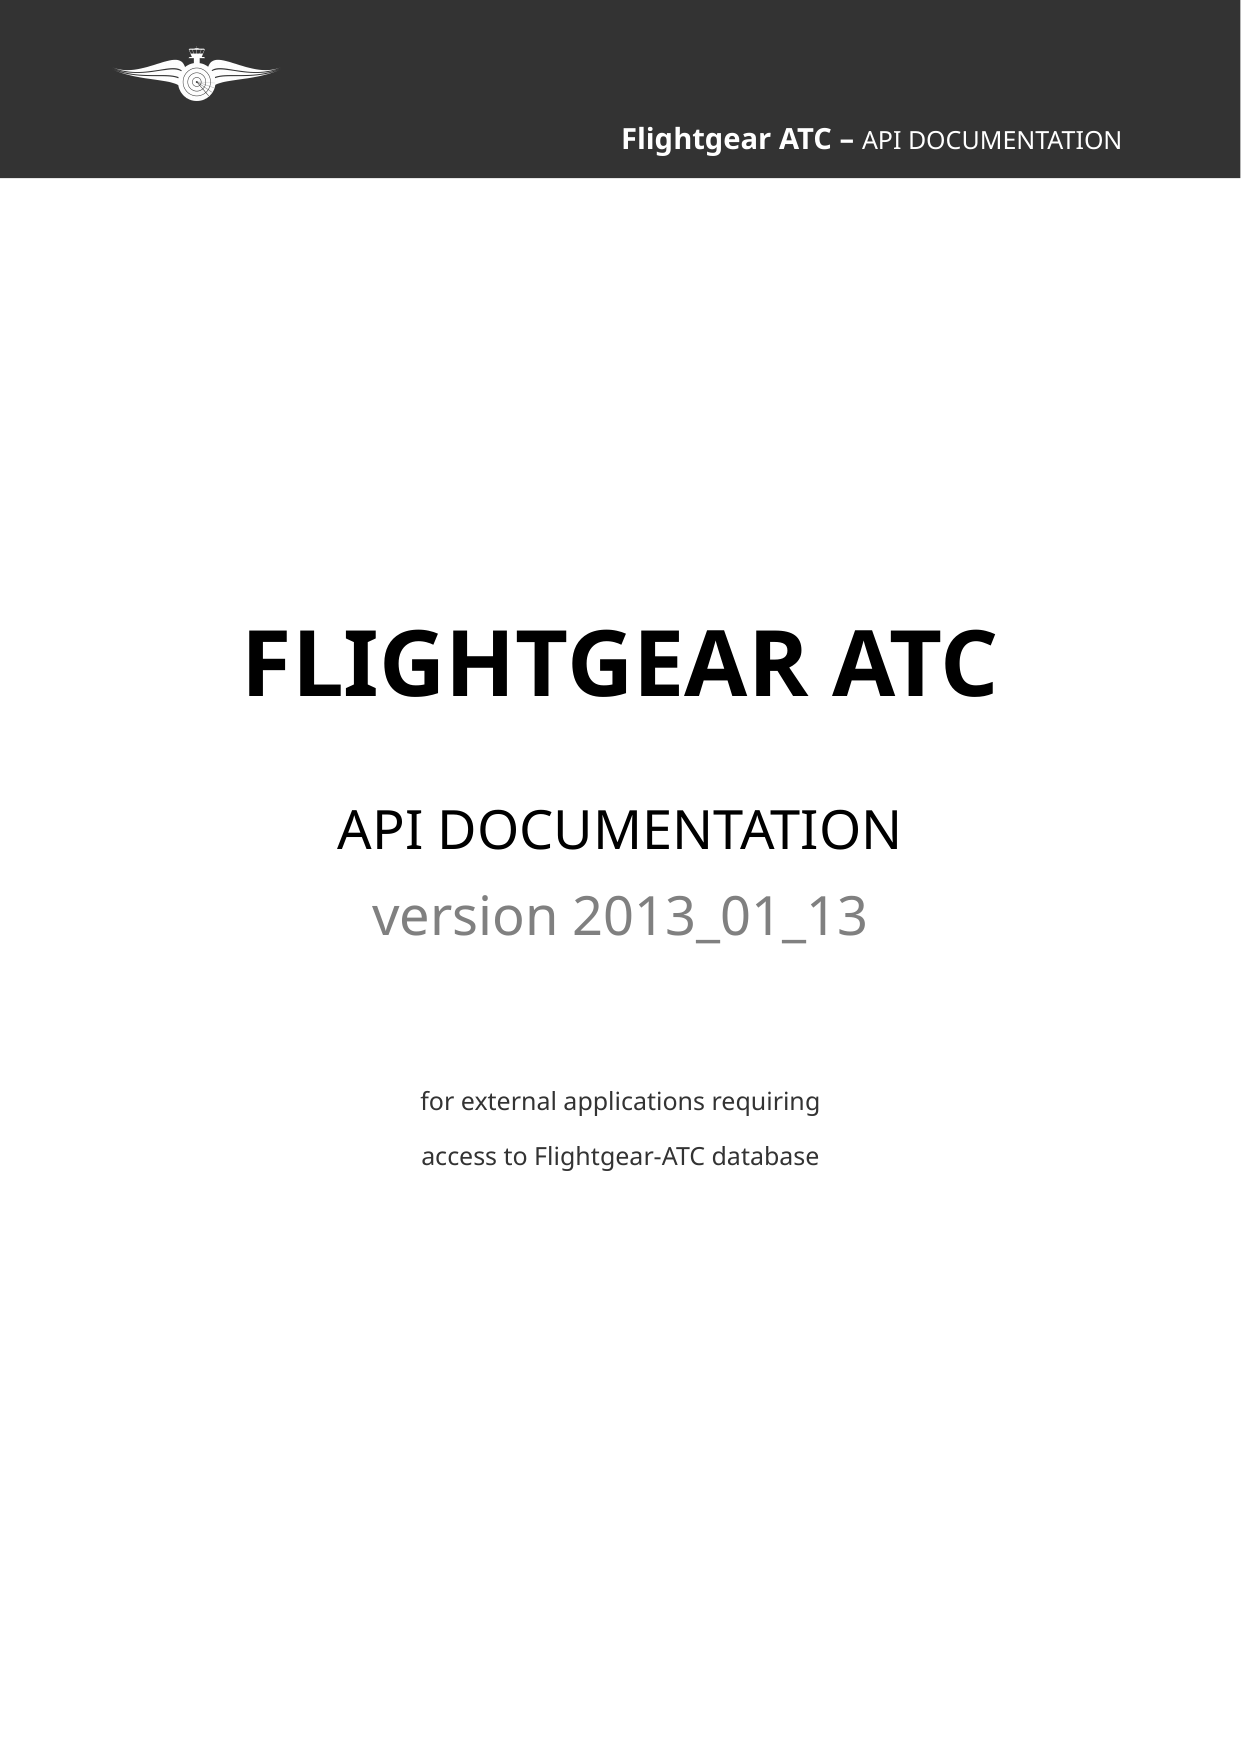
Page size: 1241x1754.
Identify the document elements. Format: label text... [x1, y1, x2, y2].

text for external applications requiring [118, 1083, 1122, 1118]
subtitle API DOCUMENTATION [118, 791, 1122, 865]
picture [111, 46, 282, 101]
text version 2013_01_13 [118, 877, 1122, 951]
text access to Flightgear-ATC database [118, 1139, 1122, 1173]
title FLIGHTGEAR ATC [118, 598, 1122, 723]
